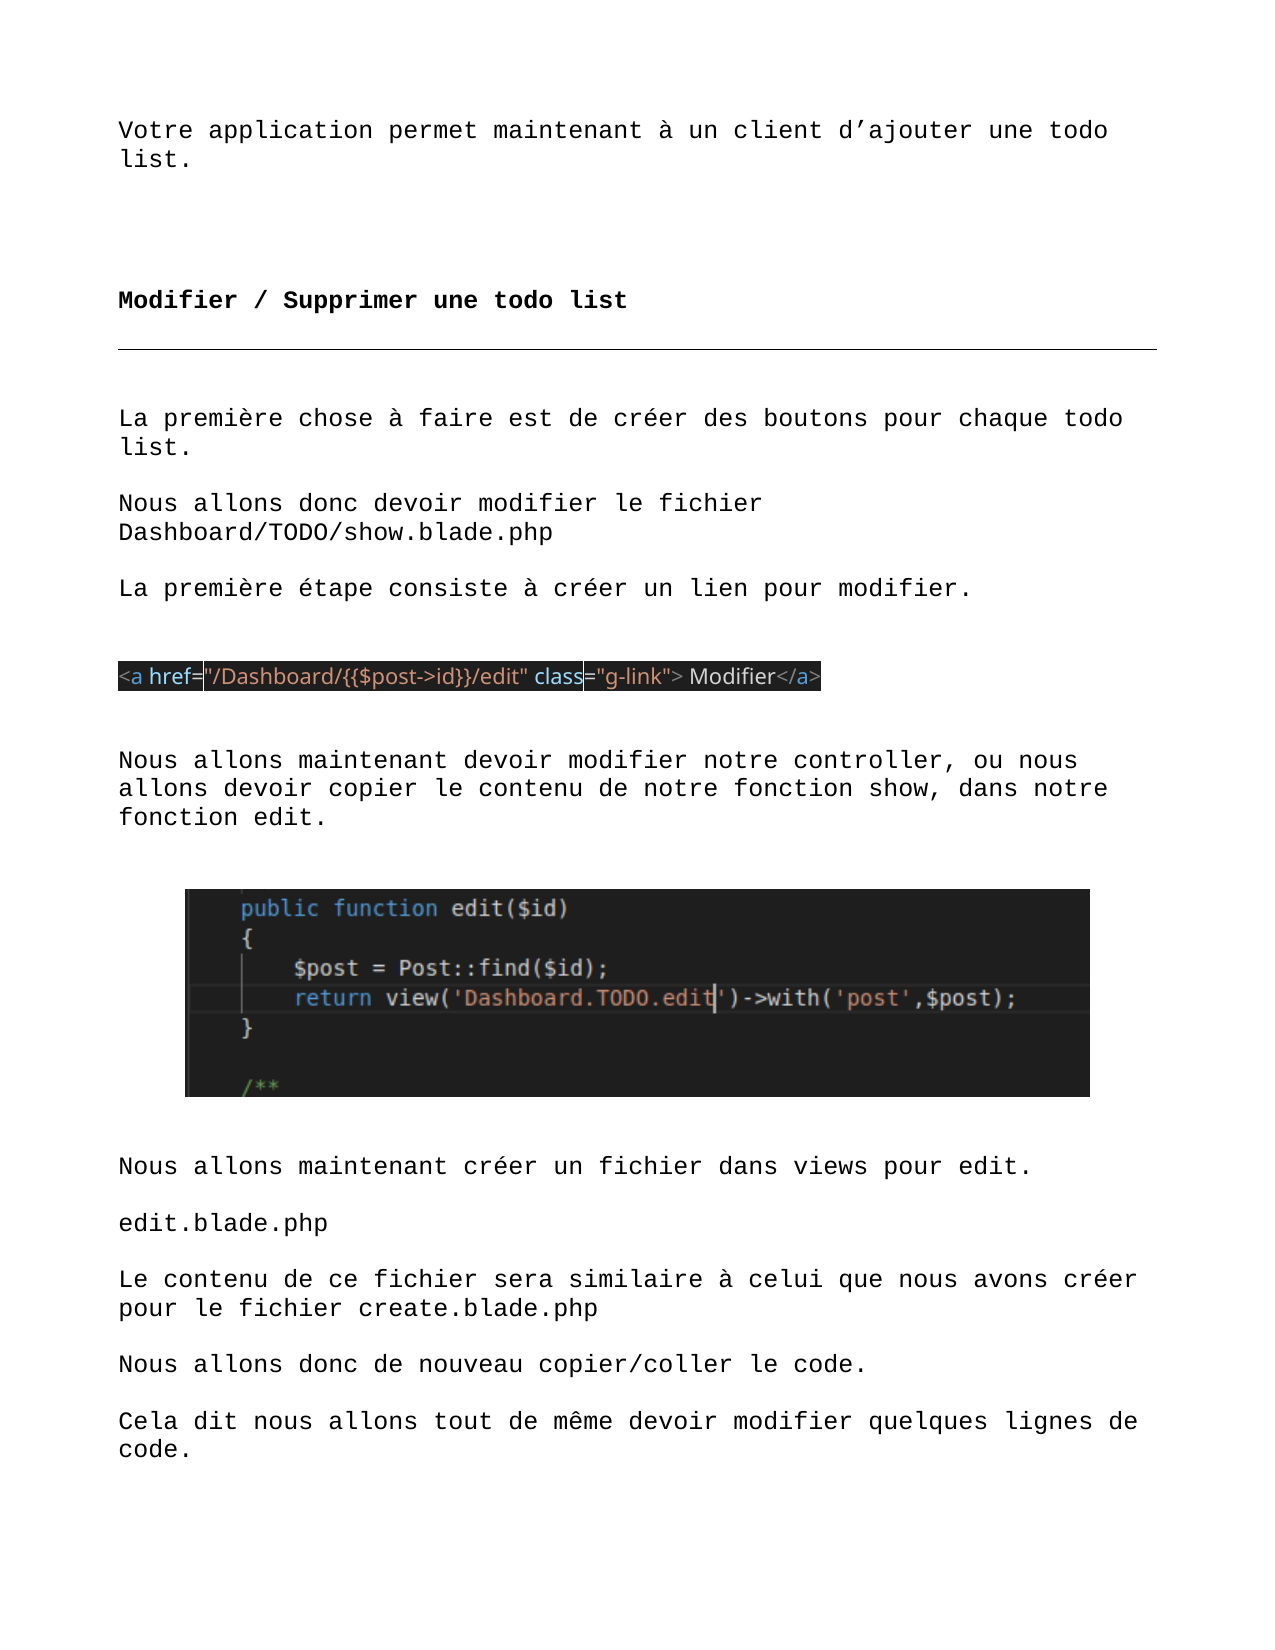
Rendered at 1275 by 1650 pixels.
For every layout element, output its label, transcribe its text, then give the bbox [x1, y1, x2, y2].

text <a href="/Dashboard/{{$post->id}}/edit" class="g-link"> Modifier</a> [118, 661, 1157, 691]
text Votre application permet maintenant à un client d’ajouter une todo list. [118, 118, 1157, 175]
text edit.blade.php [118, 1210, 1157, 1238]
text Modifier / Supprimer une todo list [118, 288, 1157, 316]
text Le contenu de ce fichier sera similaire à celui que nous avons créer pour le fichier create.blade.php [118, 1267, 1157, 1323]
text Nous allons donc devoir modifier le fichier Dashboard/TODO/show.blade.php [118, 491, 1157, 548]
text Cela dit nous allons tout de même devoir modifier quelques lignes de code. [118, 1408, 1157, 1465]
text Nous allons maintenant créer un fichier dans views pour edit. [118, 1153, 1157, 1182]
text La première étape consiste à créer un lien pour modifier. [118, 576, 1157, 604]
text Nous allons maintenant devoir modifier notre controller, ou nous allons devoir copier le contenu de notre fonction show, dans notre fonction edit. [118, 747, 1157, 832]
text Nous allons donc de nouveau copier/coller le code. [118, 1352, 1157, 1380]
picture [185, 889, 1090, 1097]
text La première chose à faire est de créer des boutons pour chaque todo list. [118, 406, 1157, 463]
